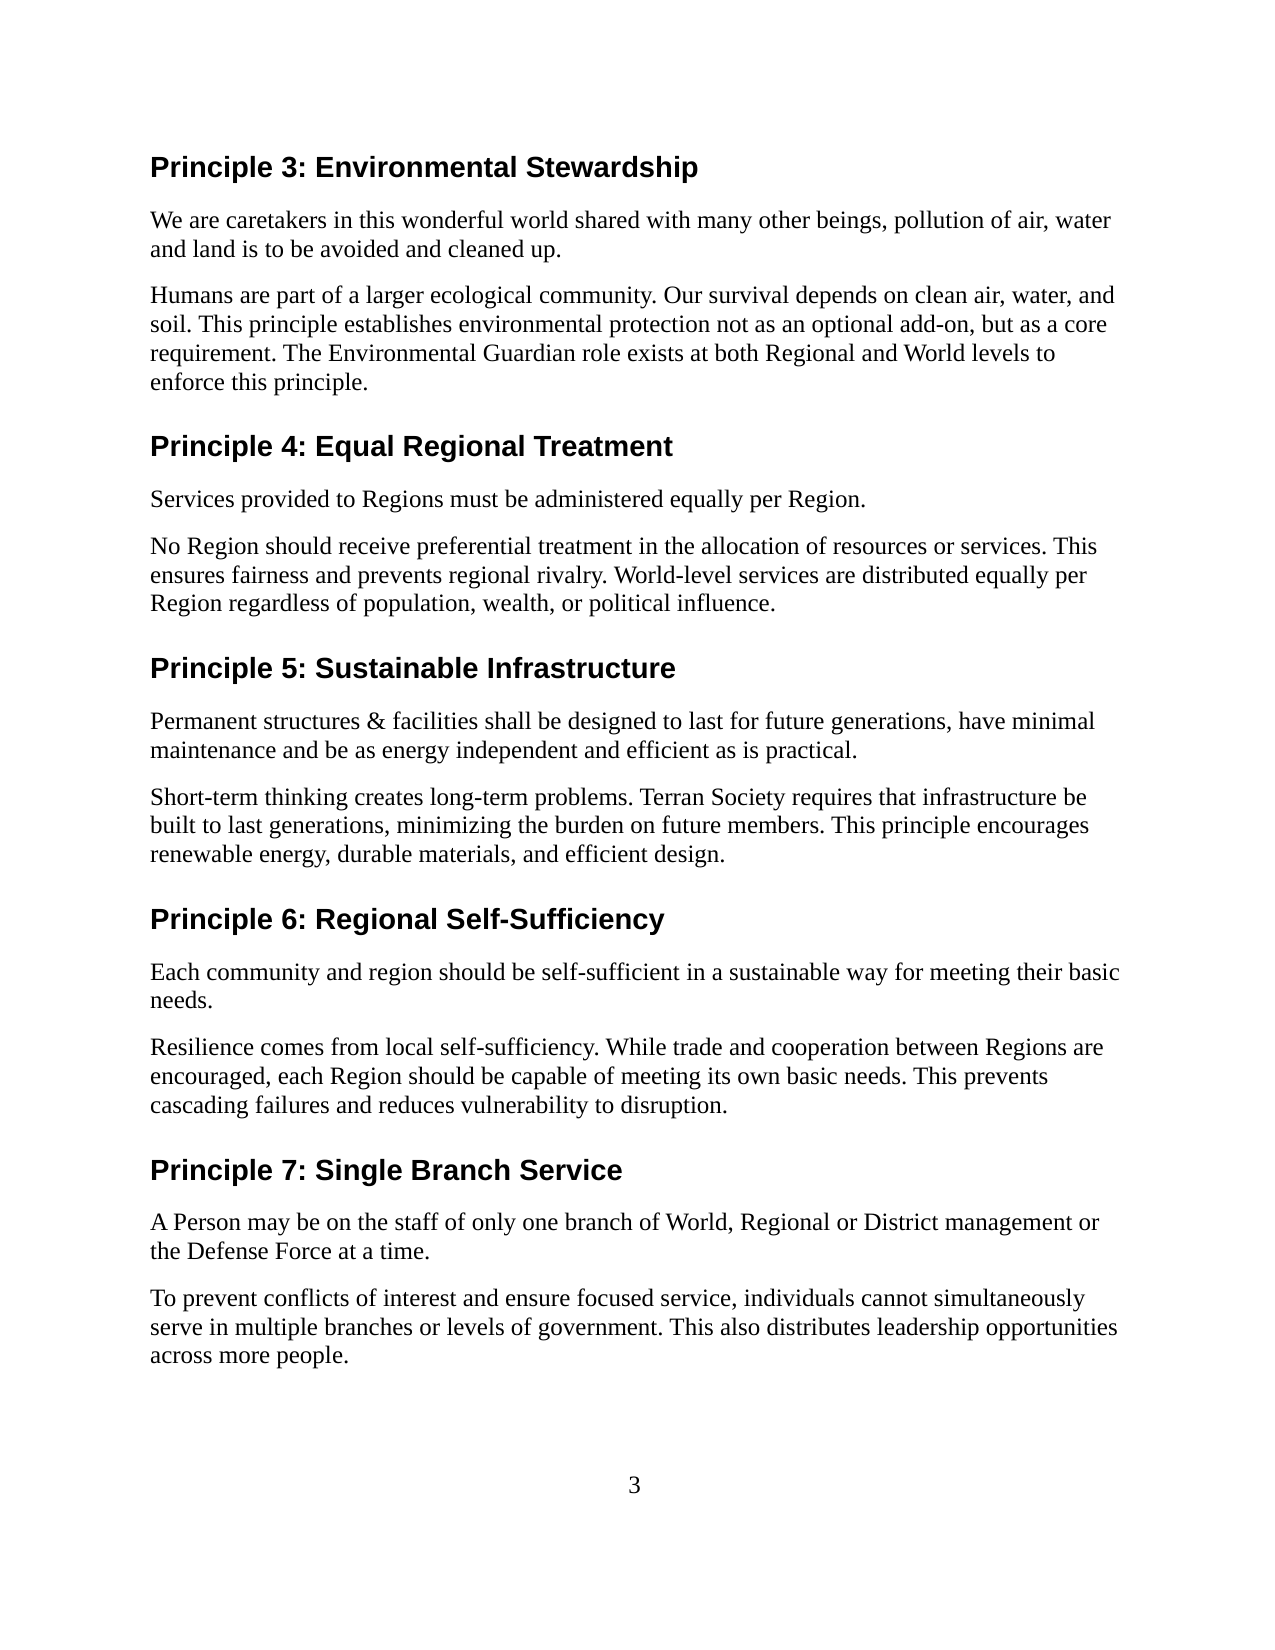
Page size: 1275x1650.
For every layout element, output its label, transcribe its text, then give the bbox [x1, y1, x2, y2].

subtitle Principle 7: Single Branch Service [150, 1152, 1125, 1186]
subtitle Principle 4: Equal Regional Treatment [150, 429, 1125, 463]
text Services provided to Regions must be administered equally per Region. [150, 484, 1125, 513]
text Short-term thinking creates long-term problems. Terran Society requires that infrastructure be built to last generations, minimizing the burden on future members. This principle encourages renewable energy, durable materials, and efficient design. [150, 782, 1125, 868]
subtitle Principle 5: Sustainable Infrastructure [150, 651, 1125, 685]
text Humans are part of a larger ecological community. Our survival depends on clean air, water, and soil. This principle establishes environmental protection not as an optional add-on, but as a core requirement. The Environmental Guardian role exists at both Regional and World levels to enforce this principle. [150, 280, 1125, 395]
text Resilience comes from local self-sufficiency. While trade and cooperation between Regions are encouraged, each Region should be capable of meeting its own basic needs. This prevents cascading failures and reduces vulnerability to disruption. [150, 1032, 1125, 1118]
text No Region should receive preferential treatment in the allocation of resources or services. This ensures fairness and prevents regional rivalry. World-level services are distributed equally per Region regardless of population, wealth, or political influence. [150, 531, 1125, 617]
text To prevent conflicts of interest and ensure focused service, individuals cannot simultaneously serve in multiple branches or levels of government. This also distributes leadership opportunities across more people. [150, 1283, 1125, 1369]
text Each community and region should be self-sufficient in a sustainable way for meeting their basic needs. [150, 957, 1125, 1014]
text A Person may be on the staff of only one branch of World, Regional or District management or the Defense Force at a time. [150, 1207, 1125, 1265]
subtitle Principle 6: Regional Self-Sufficiency [150, 902, 1125, 935]
text We are caretakers in this wonderful world shared with many other beings, pollution of air, water and land is to be avoided and cleaned up. [150, 205, 1125, 262]
subtitle Principle 3: Environmental Stewardship [150, 150, 1125, 183]
text Permanent structures & facilities shall be designed to last for future generations, have minimal maintenance and be as energy independent and efficient as is practical. [150, 706, 1125, 764]
